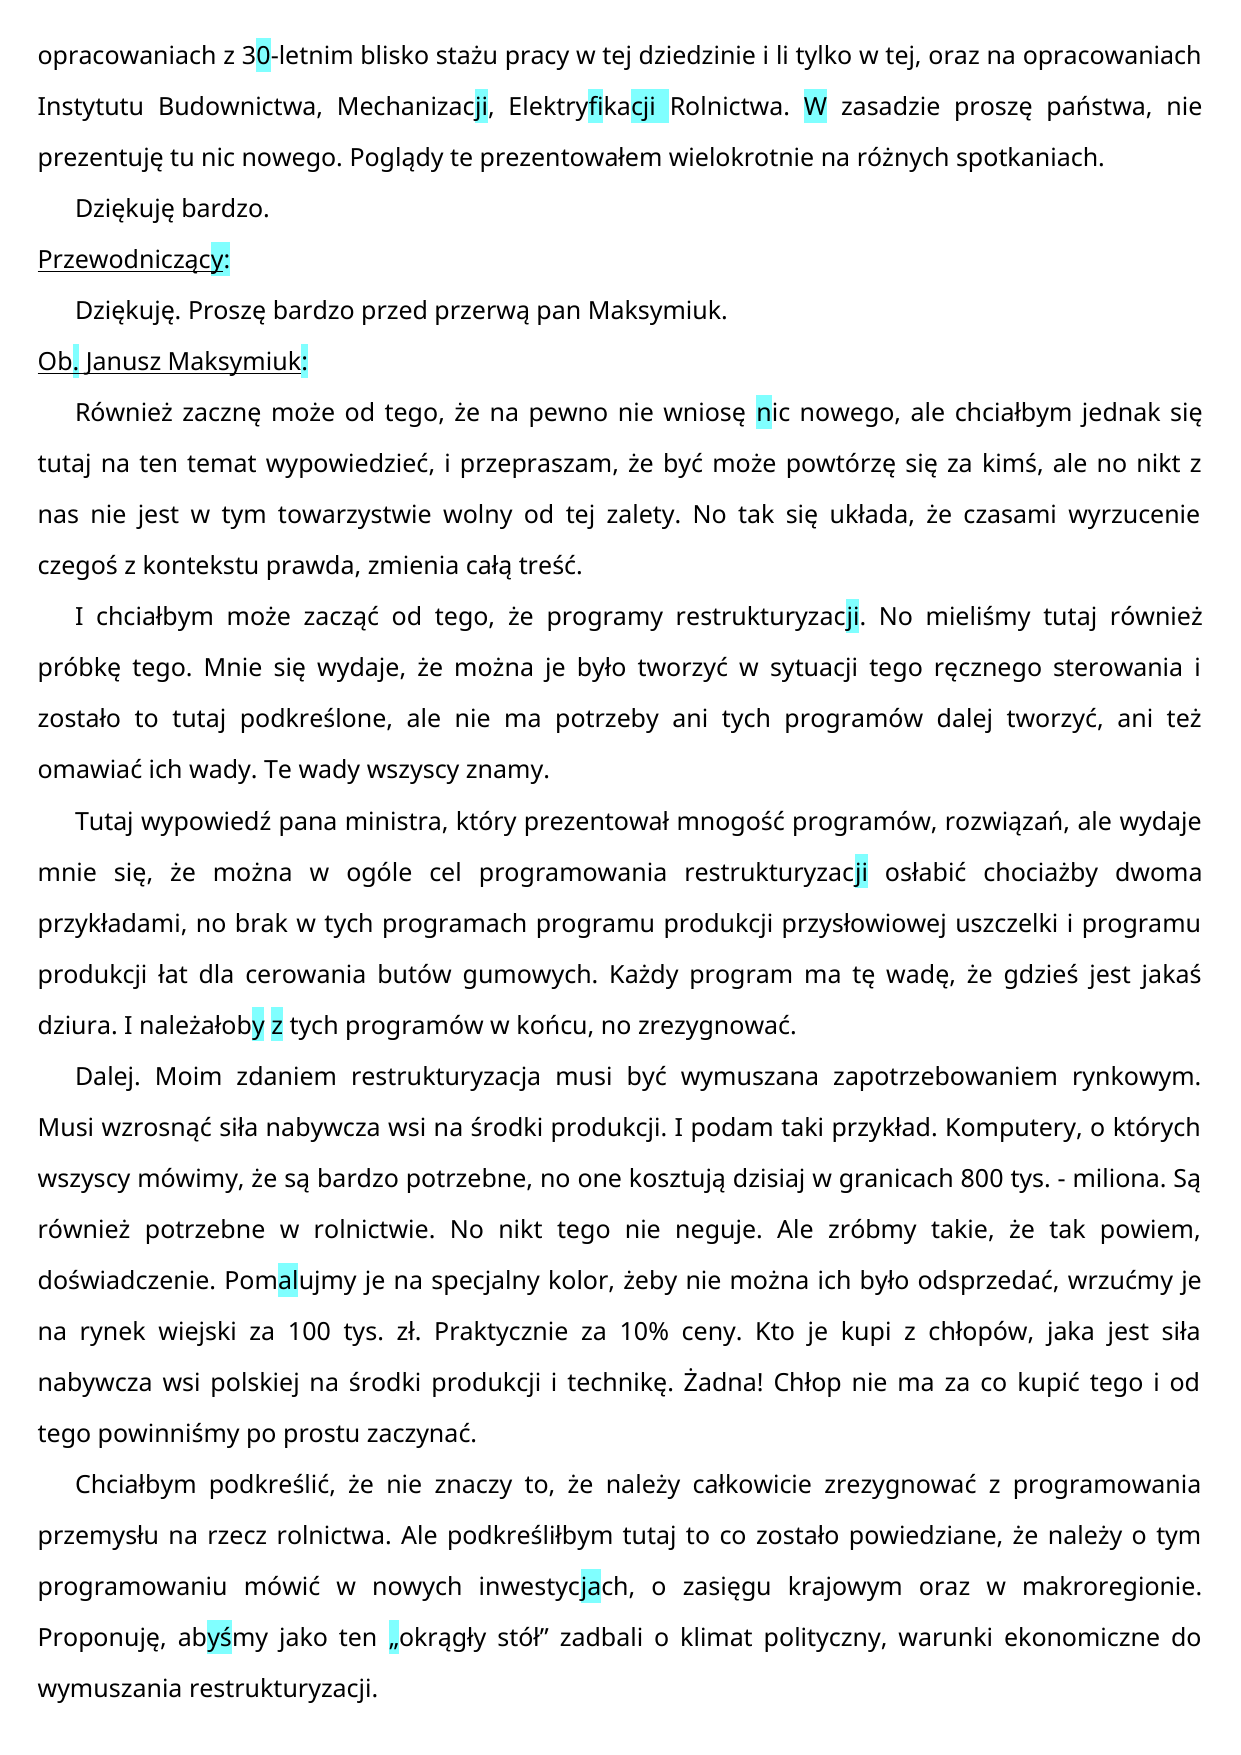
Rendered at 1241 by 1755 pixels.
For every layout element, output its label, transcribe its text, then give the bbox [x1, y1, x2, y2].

text Również zacznę może od tego, że na pewno nie wniosę nic nowego, ale chciałbym jednak się tutaj na ten temat wypowiedzieć, i przepraszam, że być może powtórzę się za kimś, ale no nikt z nas nie jest w tym towarzystwie wolny od tej zalety. No tak się układa, że czasami wyrzucenie czegoś z kontekstu prawda, zmienia całą treść. [37, 395, 1203, 582]
text Tutaj wypowiedź pana ministra, który prezentował mnogość programów, rozwiązań, ale wydaje mnie się, że można w ogóle cel programowania restrukturyzacji osłabić chociażby dwoma przykładami, no brak w tych programach programu produkcji przysłowiowej uszczelki i programu produkcji łat dla cerowania butów gumowych. Każdy program ma tę wadę, że gdzieś jest jakaś dziura. I należałoby z tych programów w końcu, no zrezygnować. [37, 803, 1203, 1041]
text I chciałbym może zacząć od tego, że programy restrukturyzacji. No mieliśmy tutaj również próbkę tego. Mnie się wydaje, że można je było tworzyć w sytuacji tego ręcznego sterowania i zostało to tutaj podkreślone, ale nie ma potrzeby ani tych programów dalej tworzyć, ani też omawiać ich wady. Te wady wszyscy znamy. [37, 599, 1203, 786]
text Chciałbym podkreślić, że nie znaczy to, że należy całkowicie zrezygnować z programowania przemysłu na rzecz rolnictwa. Ale podkreśliłbym tutaj to co zostało powiedziane, że należy o tym programowaniu mówić w nowych inwestycjach, o zasięgu krajowym oraz w makroregionie. Proponuję, abyśmy jako ten „okrągły stół” zadbali o klimat polityczny, warunki ekonomiczne do wymuszania restrukturyzacji. [37, 1467, 1203, 1705]
text Dalej. Moim zdaniem restrukturyzacja musi być wymuszana zapotrzebowaniem rynkowym. Musi wzrosnąć siła nabywcza wsi na środki produkcji. I podam taki przykład. Komputery, o których wszyscy mówimy, że są bardzo potrzebne, no one kosztują dzisiaj w granicach 800 tys. - miliona. Są również potrzebne w rolnictwie. No nikt tego nie neguje. Ale zróbmy takie, że tak powiem, doświadczenie. Pomalujmy je na specjalny kolor, żeby nie można ich było odsprzedać, wrzućmy je na rynek wiejski za 100 tys. zł. Praktycznie za 10% ceny. Kto je kupi z chłopów, jaka jest siła nabywcza wsi polskiej na środki produkcji i technikę. Żadna! Chłop nie ma za co kupić tego i od tego powinniśmy po prostu zaczynać. [37, 1058, 1203, 1450]
text Dziękuję bardzo. [37, 191, 1203, 225]
text Przewodniczący: [37, 242, 1203, 276]
text Dziękuję. Proszę bardzo przed przerwą pan Maksymiuk. [37, 293, 1203, 327]
text opracowaniach z 30-letnim blisko stażu pracy w tej dziedzinie i li tylko w tej, oraz na opracowaniach Instytutu Budownictwa, Mechanizacji, Elektryfikacji Rolnictwa. W zasadzie proszę państwa, nie prezentuję tu nic nowego. Poglądy te prezentowałem wielokrotnie na różnych spotkaniach. [37, 37, 1203, 174]
text Ob. Janusz Maksymiuk: [37, 344, 1203, 378]
